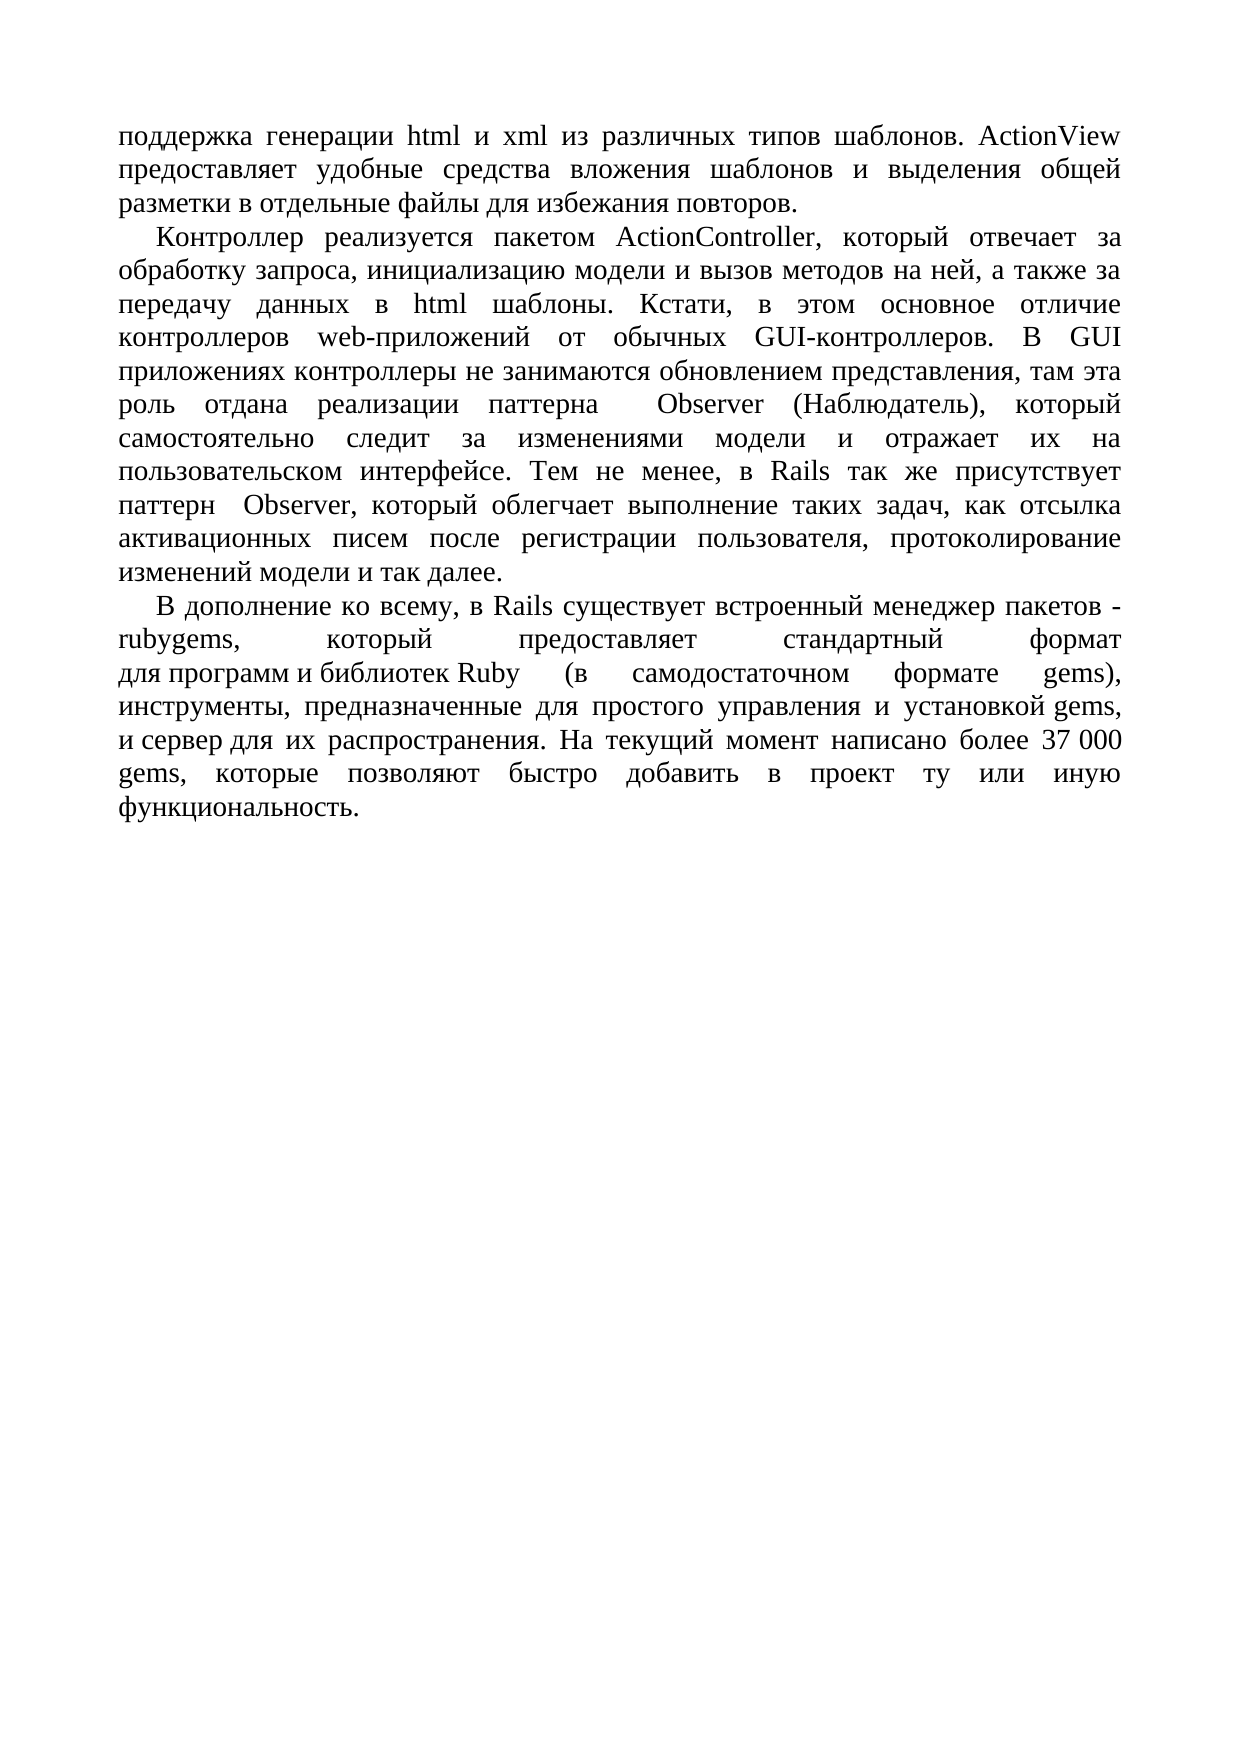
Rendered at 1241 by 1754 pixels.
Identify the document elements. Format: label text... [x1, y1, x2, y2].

text В дополнение ко всему, в Rails существует встроенный менеджер пакетов - rubygems, который предоставляет стандартный формат для программ и библиотек Ruby (в самодостаточном формате gems), инструменты, предназначенные для простого управления и установкой gems, и сервер для их распространения. На текущий момент написано более 37 000 gems, которые позволяют быстро добавить в проект ту или иную функциональность. [118, 588, 1122, 822]
text Контроллер реализуется пакетом ActionController, который отвечает за обработку запроса, инициализацию модели и вызов методов на ней, а также за передачу данных в html шаблоны. Кстати, в этом основное отличие контроллеров web-приложений от обычных GUI-контроллеров. В GUI приложениях контроллеры не занимаются обновлением представления, там эта роль отдана реализации паттерна Observer (Наблюдатель), который самостоятельно следит за изменениями модели и отражает их на пользовательском интерфейсе. Тем не менее, в Rails так же присутствует паттерн Observer, который облегчает выполнение таких задач, как отсылка активационных писем после регистрации пользователя, протоколирование изменений модели и так далее. [118, 219, 1122, 588]
text поддержка генерации html и xml из различных типов шаблонов. ActionView предоставляет удобные средства вложения шаблонов и выделения общей разметки в отдельные файлы для избежания повторов. [118, 118, 1122, 219]
